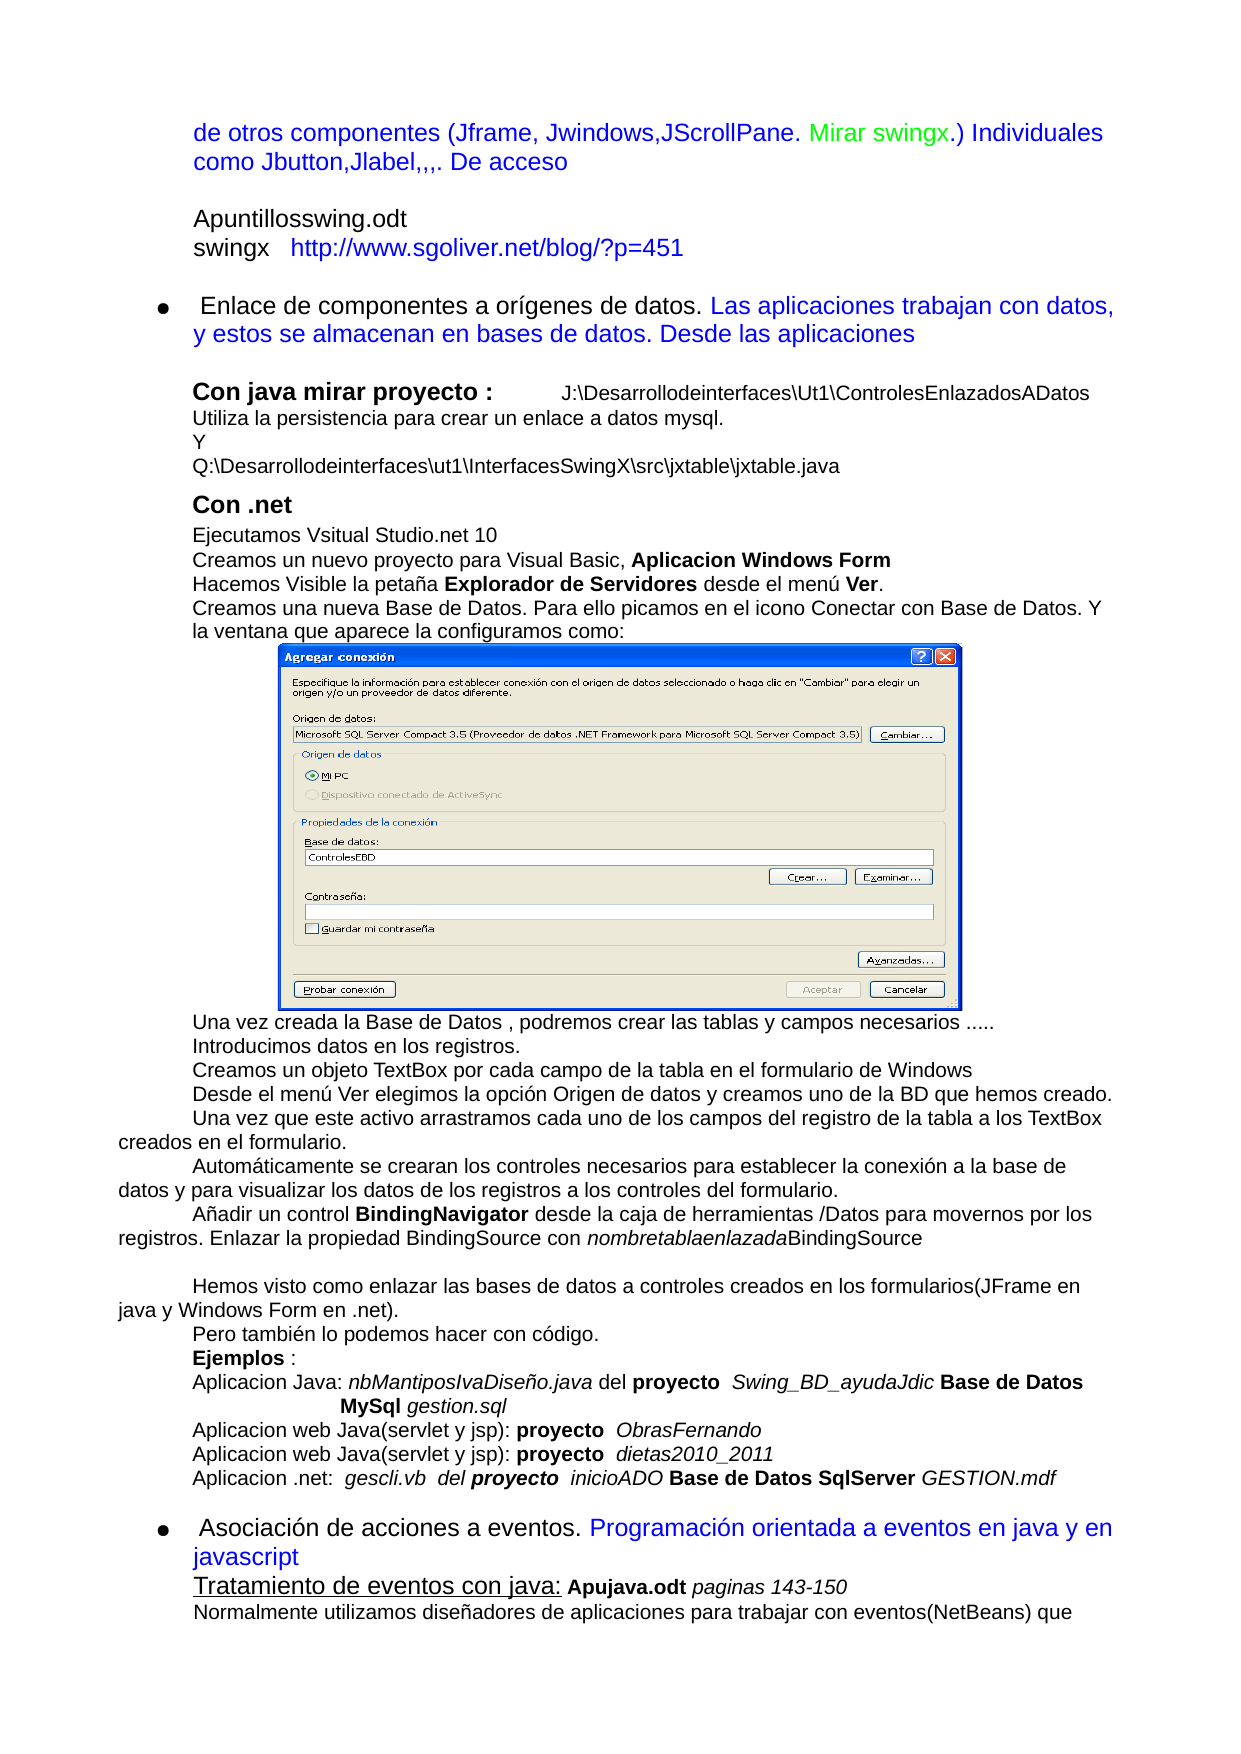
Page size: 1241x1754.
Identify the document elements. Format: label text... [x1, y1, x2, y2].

text Creamos un nuevo proyecto para Visual Basic, Aplicacion Windows Form [118, 547, 1122, 571]
text Pero también lo podemos hacer con código. [118, 1322, 1122, 1346]
list de otros componentes (Jframe, Jwindows,JScrollPane. Mirar swingx.) Individuales como Jbutton,Jlabel,,,. De acceso [156, 118, 1122, 176]
text Aplicacion Java: nbMantiposIvaDiseño.java del proyecto Swing_BD_ayudaJdic Base de Datos MySql gestion.sql [118, 1369, 1122, 1417]
text Con .net [118, 490, 1122, 519]
text Creamos un objeto TextBox por cada campo de la tabla en el formulario de Windows [118, 1058, 1122, 1082]
list Enlace de componentes a orígenes de datos. Las aplicaciones trabajan con datos, y estos se almacenan en bases de datos. Desde las aplicaciones [156, 291, 1122, 348]
list Asociación de acciones a eventos. Programación orientada a eventos en java y en javascript [156, 1513, 1122, 1571]
text Desde el menú Ver elegimos la opción Origen de datos y creamos uno de la BD que hemos creado. [118, 1082, 1122, 1106]
picture [277, 643, 963, 1011]
text Hacemos Visible la petaña Explorador de Servidores desde el menú Ver. [118, 571, 1122, 595]
list Tratamiento de eventos con java: Apujava.odt paginas 143-150 [156, 1571, 1122, 1599]
text Una vez que este activo arrastramos cada uno de los campos del registro de la tabla a los TextBox creados en el formulario. [118, 1106, 1122, 1154]
text Ejecutamos Vsitual Studio.net 10 [118, 519, 1122, 547]
text Introducimos datos en los registros. [118, 1034, 1122, 1058]
text Aplicacion web Java(servlet y jsp): proyecto dietas2010_2011 [118, 1441, 1122, 1465]
list Normalmente utilizamos diseñadores de aplicaciones para trabajar con eventos(NetBeans) que [156, 1599, 1122, 1623]
text Automáticamente se crearan los controles necesarios para establecer la conexión a la base de datos y para visualizar los datos de los registros a los controles del formulario. [118, 1154, 1122, 1202]
text Utiliza la persistencia para crear un enlace a datos mysql. [118, 406, 1122, 429]
text Una vez creada la Base de Datos , podremos crear las tablas y campos necesarios ..... [118, 643, 1122, 1034]
text Ejemplos : [118, 1346, 1122, 1369]
text Aplicacion web Java(servlet y jsp): proyecto ObrasFernando [118, 1417, 1122, 1441]
text Con java mirar proyecto : J:\Desarrollodeinterfaces\Ut1\ControlesEnlazadosADatos [118, 377, 1122, 406]
text Añadir un control BindingNavigator desde la caja de herramientas /Datos para movernos por los registros. Enlazar la propiedad BindingSource con nombretablaenlazadaBindingSource [118, 1202, 1122, 1250]
text Y [118, 429, 1122, 453]
list swingx http://www.sgoliver.net/blog/?p=451 [156, 233, 1122, 262]
text Q:\Desarrollodeinterfaces\ut1\InterfacesSwingX\src\jxtable\jxtable.java [118, 453, 1122, 477]
list Apuntillosswing.odt [156, 204, 1122, 233]
text Aplicacion .net: gescli.vb del proyecto inicioADO Base de Datos SqlServer GESTION.mdf [118, 1465, 1122, 1489]
text Creamos una nueva Base de Datos. Para ello picamos en el icono Conectar con Base de Datos. Y la ventana que aparece la configuramos como: [118, 595, 1122, 643]
text Hemos visto como enlazar las bases de datos a controles creados en los formularios(JFrame en java y Windows Form en .net). [118, 1274, 1122, 1322]
